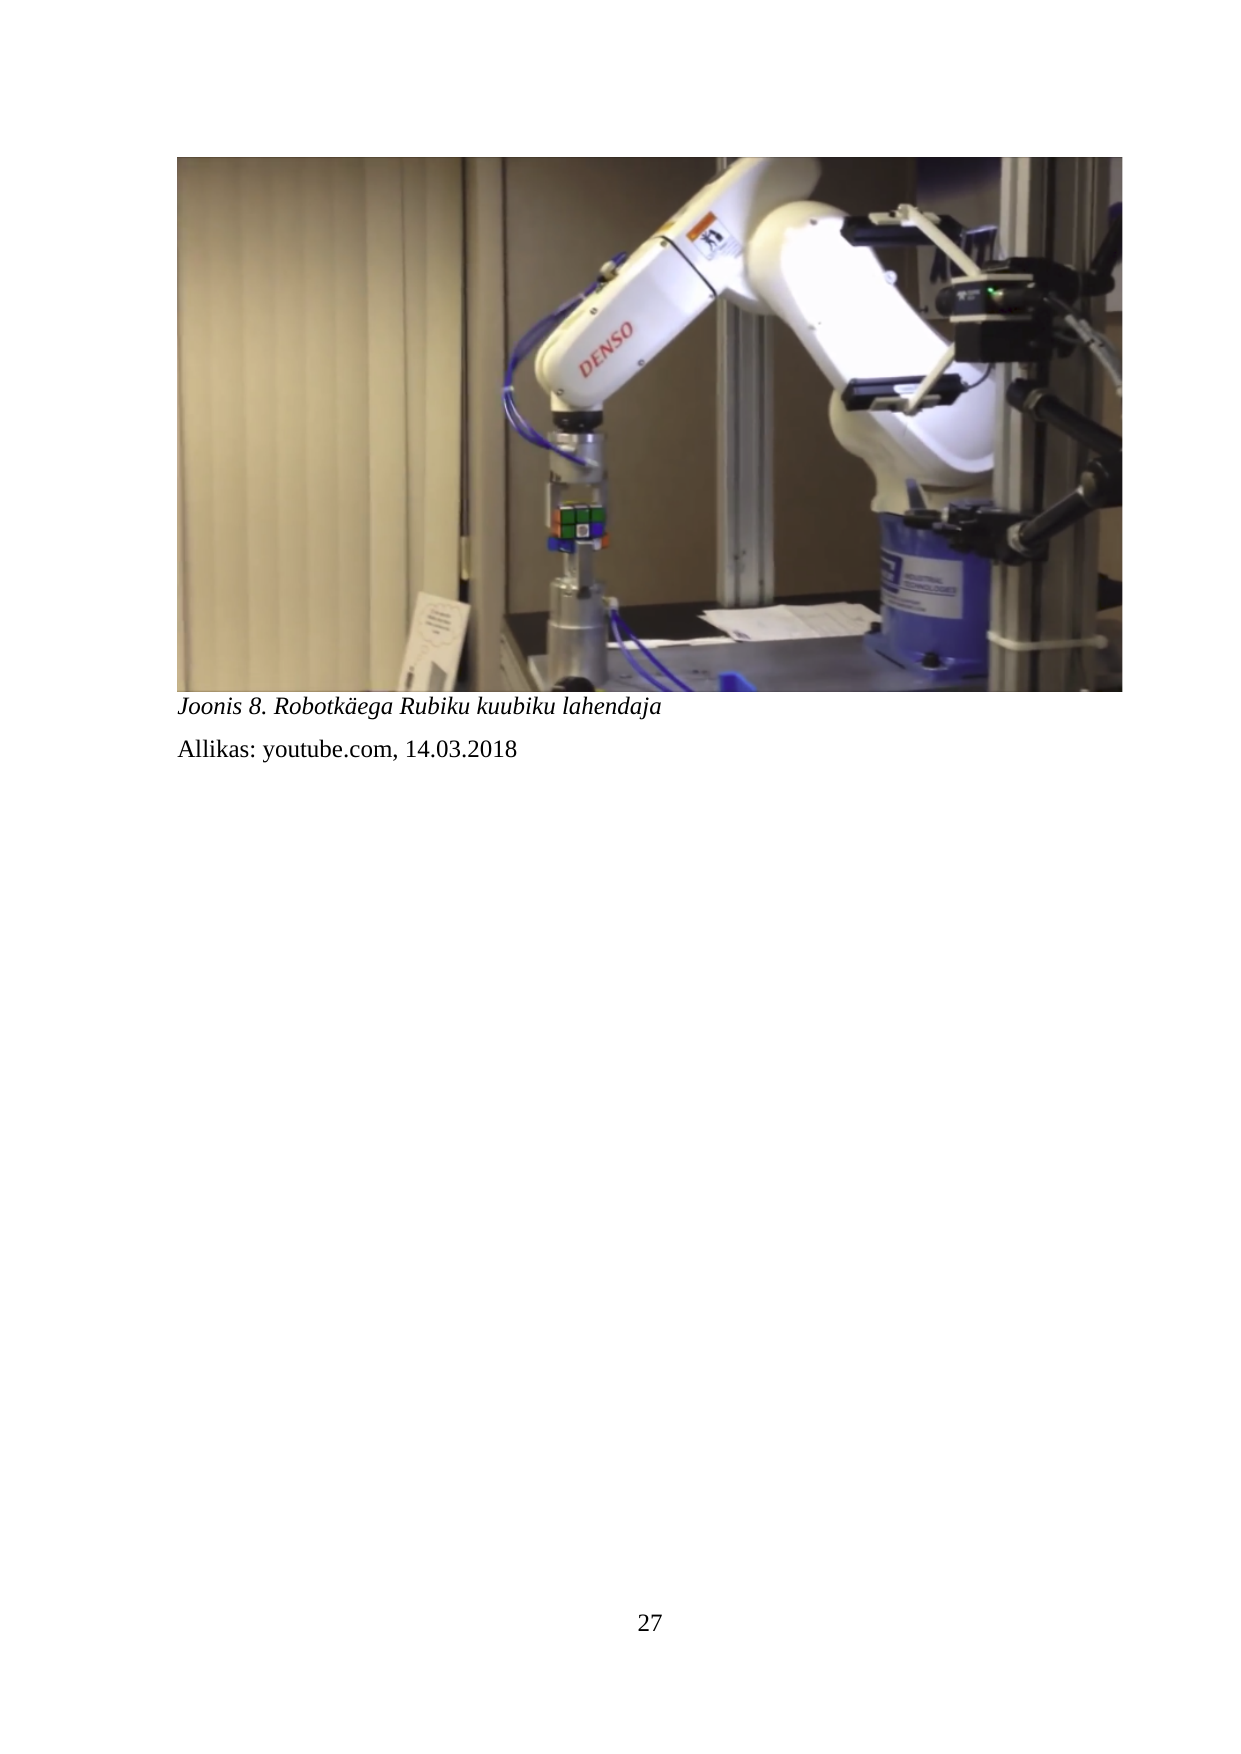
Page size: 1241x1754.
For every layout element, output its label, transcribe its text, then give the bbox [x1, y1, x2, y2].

text Joonis 8. Robotkäega Rubiku kuubiku lahendaja [177, 692, 1122, 720]
text [177, 144, 1122, 157]
text Allikas: youtube.com, 14.03.2018 [177, 720, 1122, 763]
picture [177, 157, 1123, 692]
